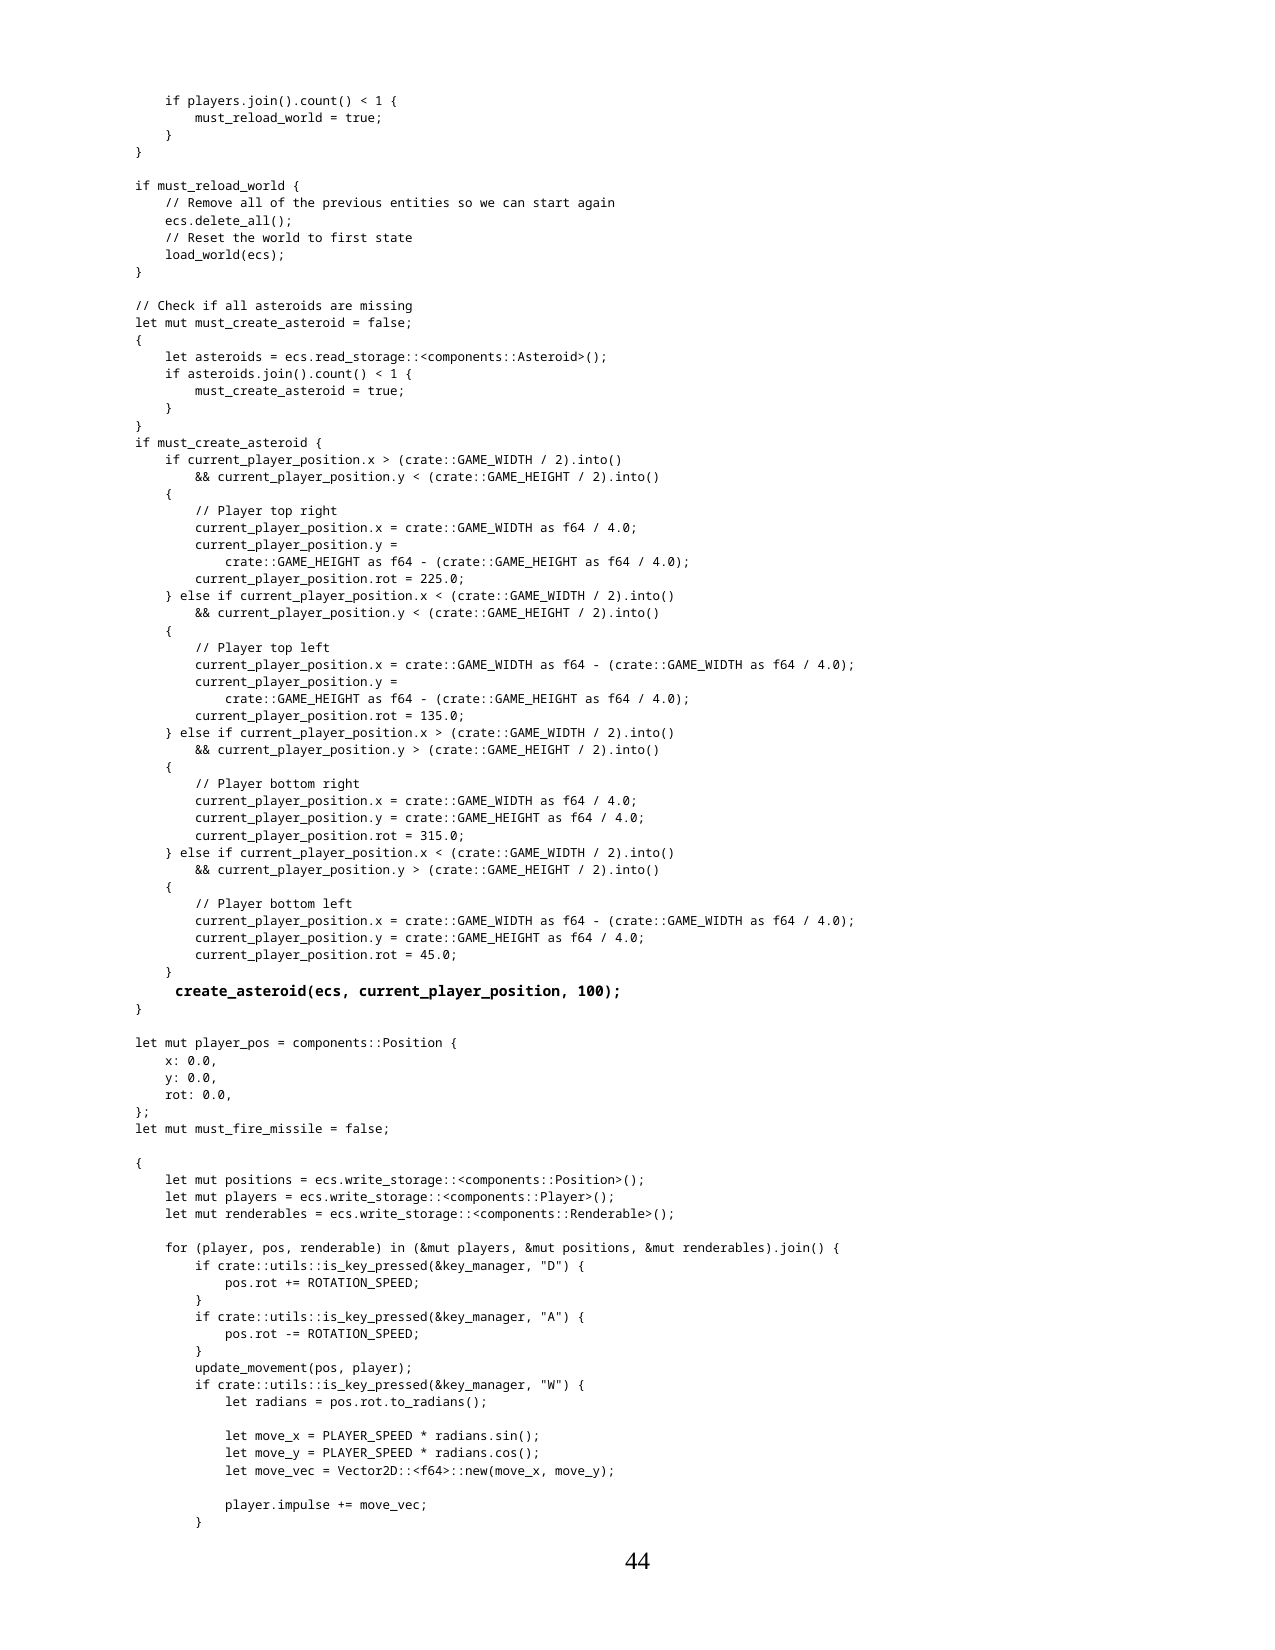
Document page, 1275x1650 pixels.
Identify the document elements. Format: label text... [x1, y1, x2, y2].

text current_player_position.x = crate::GAME_WIDTH as f64 / 4.0; [105, 792, 1170, 809]
text current_player_position.y = [105, 536, 1170, 553]
text let mut players = ecs.write_storage::<components::Player>(); [105, 1188, 1170, 1205]
text // Player top left [105, 639, 1170, 656]
text } [105, 399, 1170, 417]
text if current_player_position.x > (crate::GAME_WIDTH / 2).into() [105, 451, 1170, 468]
text { [105, 758, 1170, 775]
text current_player_position.x = crate::GAME_WIDTH as f64 - (crate::GAME_WIDTH as f64 / 4.0); [105, 656, 1170, 673]
text let mut positions = ecs.write_storage::<components::Position>(); [105, 1171, 1170, 1188]
text } else if current_player_position.x > (crate::GAME_WIDTH / 2).into() [105, 724, 1170, 741]
text { [105, 622, 1170, 639]
text load_world(ecs); [105, 246, 1170, 263]
text && current_player_position.y < (crate::GAME_HEIGHT / 2).into() [105, 604, 1170, 622]
text && current_player_position.y > (crate::GAME_HEIGHT / 2).into() [105, 741, 1170, 758]
text { [105, 331, 1170, 348]
text if must_create_asteroid { [105, 434, 1170, 451]
text current_player_position.x = crate::GAME_WIDTH as f64 - (crate::GAME_WIDTH as f64 / 4.0); [105, 912, 1170, 929]
text if crate::utils::is_key_pressed(&key_manager, "W") { [105, 1376, 1170, 1393]
text current_player_position.rot = 225.0; [105, 570, 1170, 587]
text let radians = pos.rot.to_radians(); [105, 1393, 1170, 1410]
text let mut player_pos = components::Position { [105, 1034, 1170, 1052]
text let move_x = PLAYER_SPEED * radians.sin(); [105, 1427, 1170, 1444]
text // Check if all asteroids are missing [105, 297, 1170, 314]
text let mut must_fire_missile = false; [105, 1120, 1170, 1137]
text && current_player_position.y < (crate::GAME_HEIGHT / 2).into() [105, 468, 1170, 485]
text } [105, 143, 1170, 160]
text crate::GAME_HEIGHT as f64 - (crate::GAME_HEIGHT as f64 / 4.0); [105, 553, 1170, 570]
text } [105, 1291, 1170, 1308]
text } else if current_player_position.x < (crate::GAME_WIDTH / 2).into() [105, 587, 1170, 604]
text // Reset the world to first state [105, 229, 1170, 246]
text } else if current_player_position.x < (crate::GAME_WIDTH / 2).into() [105, 844, 1170, 861]
text current_player_position.y = crate::GAME_HEIGHT as f64 / 4.0; [105, 809, 1170, 827]
text } [105, 1513, 1170, 1530]
text must_create_asteroid = true; [105, 382, 1170, 399]
text // Player bottom right [105, 775, 1170, 792]
text let mut renderables = ecs.write_storage::<components::Renderable>(); [105, 1205, 1170, 1222]
text if crate::utils::is_key_pressed(&key_manager, "D") { [105, 1257, 1170, 1274]
text } [105, 126, 1170, 143]
text // Player bottom left [105, 895, 1170, 912]
text } [105, 1000, 1170, 1017]
text if asteroids.join().count() < 1 { [105, 365, 1170, 382]
text current_player_position.x = crate::GAME_WIDTH as f64 / 4.0; [105, 519, 1170, 536]
text crate::GAME_HEIGHT as f64 - (crate::GAME_HEIGHT as f64 / 4.0); [105, 690, 1170, 707]
text current_player_position.y = crate::GAME_HEIGHT as f64 / 4.0; [105, 929, 1170, 946]
text // Player top right [105, 502, 1170, 519]
text player.impulse += move_vec; [105, 1496, 1170, 1513]
text if players.join().count() < 1 { [105, 92, 1170, 109]
text if crate::utils::is_key_pressed(&key_manager, "A") { [105, 1308, 1170, 1325]
text current_player_position.y = [105, 673, 1170, 690]
text ecs.delete_all(); [105, 212, 1170, 229]
text if must_reload_world { [105, 177, 1170, 194]
text { [105, 1154, 1170, 1171]
text pos.rot += ROTATION_SPEED; [105, 1274, 1170, 1291]
text y: 0.0, [105, 1069, 1170, 1086]
text for (player, pos, renderable) in (&mut players, &mut positions, &mut renderables).join() { [105, 1239, 1170, 1257]
text }; [105, 1103, 1170, 1120]
text pos.rot -= ROTATION_SPEED; [105, 1325, 1170, 1342]
text must_reload_world = true; [105, 109, 1170, 126]
text { [105, 878, 1170, 895]
text } [105, 417, 1170, 434]
text let move_vec = Vector2D::<f64>::new(move_x, move_y); [105, 1462, 1170, 1479]
text // Remove all of the previous entities so we can start again [105, 194, 1170, 212]
text } [105, 263, 1170, 280]
text && current_player_position.y > (crate::GAME_HEIGHT / 2).into() [105, 861, 1170, 878]
text current_player_position.rot = 135.0; [105, 707, 1170, 724]
text } [105, 963, 1170, 980]
text current_player_position.rot = 315.0; [105, 827, 1170, 844]
text create_asteroid(ecs, current_player_position, 100); [105, 980, 1170, 1000]
text let move_y = PLAYER_SPEED * radians.cos(); [105, 1444, 1170, 1462]
text let asteroids = ecs.read_storage::<components::Asteroid>(); [105, 348, 1170, 365]
text let mut must_create_asteroid = false; [105, 314, 1170, 331]
text update_movement(pos, player); [105, 1359, 1170, 1376]
text current_player_position.rot = 45.0; [105, 946, 1170, 963]
text } [105, 1342, 1170, 1359]
text { [105, 485, 1170, 502]
text x: 0.0, [105, 1052, 1170, 1069]
text rot: 0.0, [105, 1086, 1170, 1103]
